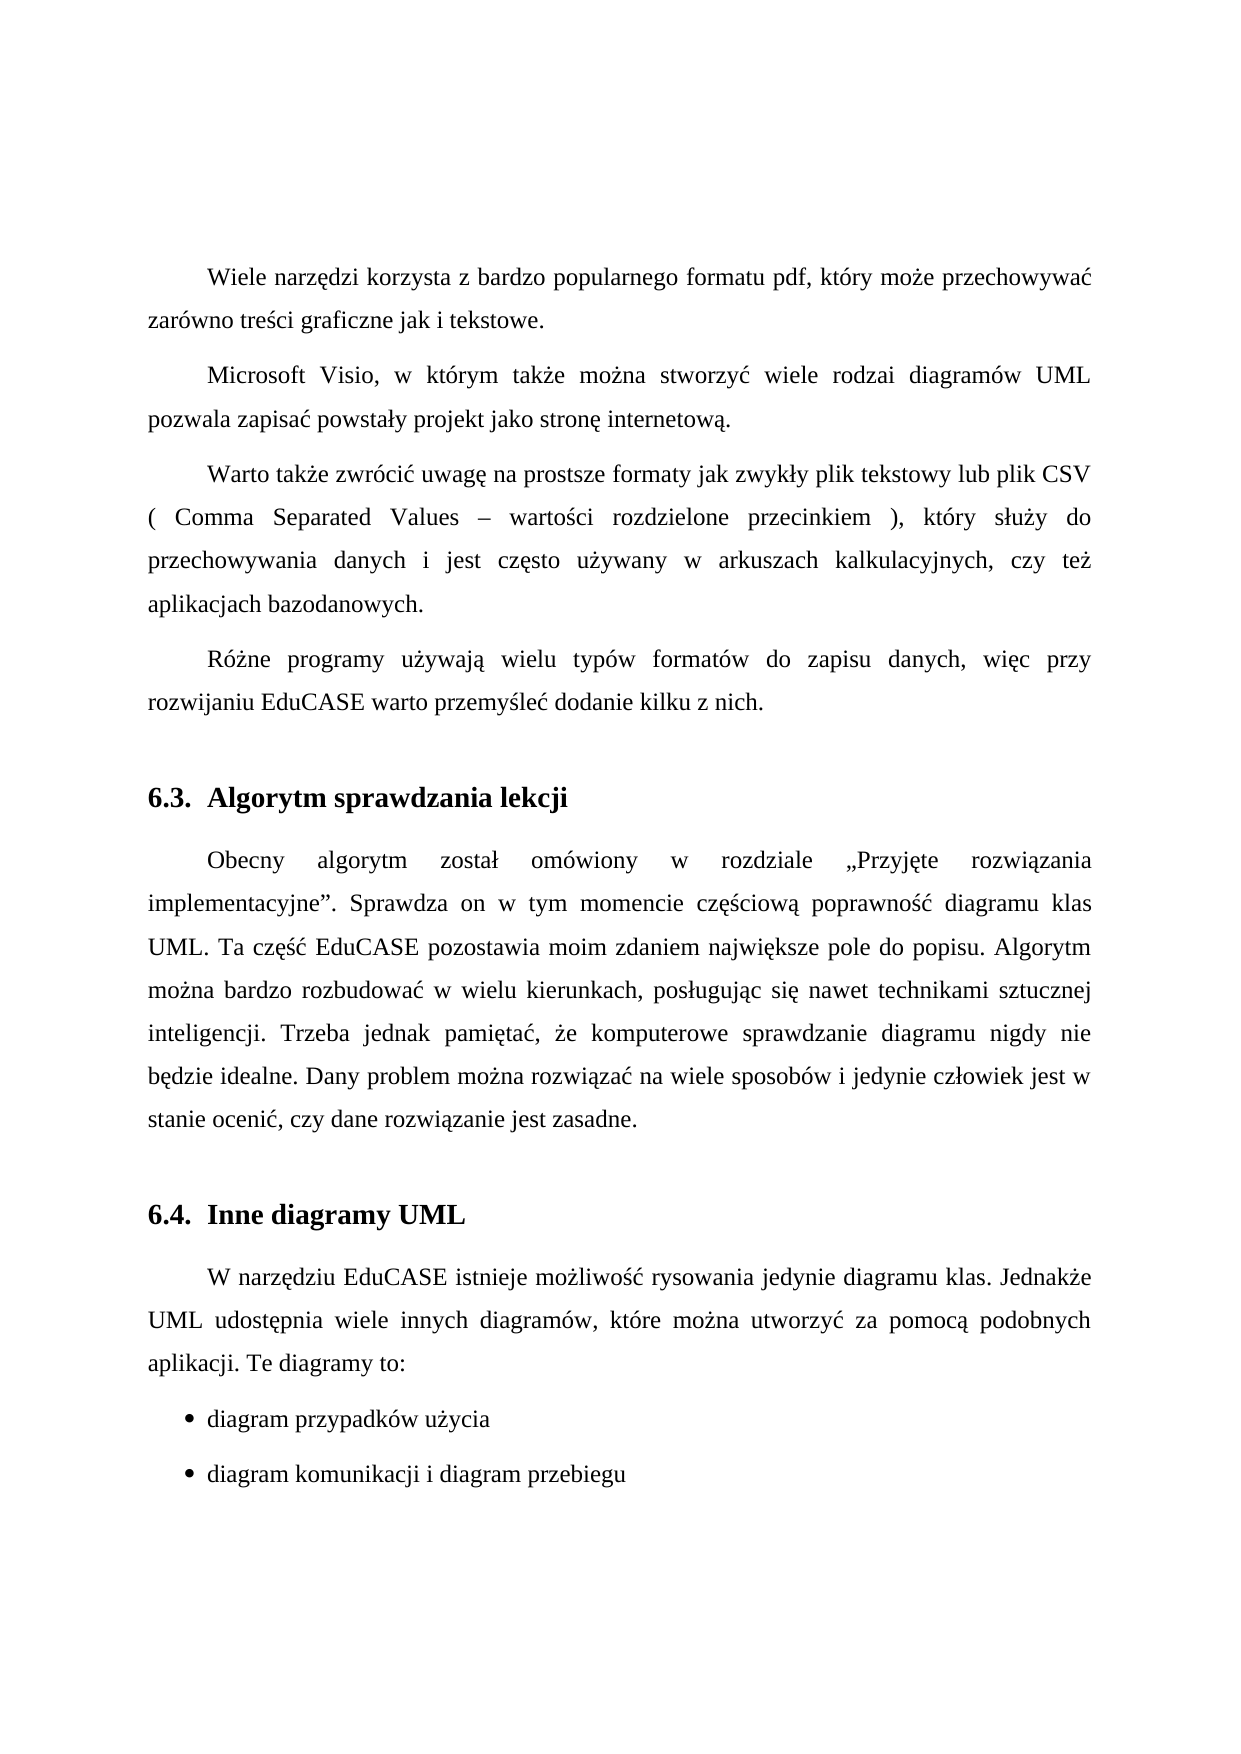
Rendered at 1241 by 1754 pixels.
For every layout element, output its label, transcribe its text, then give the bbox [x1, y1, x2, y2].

text Warto także zwrócić uwagę na prostsze formaty jak zwykły plik tekstowy lub plik CSV ( Comma Separated Values – wartości rozdzielone przecinkiem ), który służy do przechowywania danych i jest często używany w arkuszach kalkulacyjnych, czy też aplikacjach bazodanowych. [148, 459, 1092, 617]
text Różne programy używają wielu typów formatów do zapisu danych, więc przy rozwijaniu EduCASE warto przemyśleć dodanie kilku z nich. [148, 644, 1092, 716]
text Obecny algorytm został omówiony w rozdziale „Przyjęte rozwiązania implementacyjne”. Sprawdza on w tym momencie częściową poprawność diagramu klas UML. Ta część EduCASE pozostawia moim zdaniem największe pole do popisu. Algorytm można bardzo rozbudować w wielu kierunkach, posługując się nawet technikami sztucznej inteligencji. Trzeba jednak pamiętać, że komputerowe sprawdzanie diagramu nigdy nie będzie idealne. Dany problem można rozwiązać na wiele sposobów i jedynie człowiek jest w stanie ocenić, czy dane rozwiązanie jest zasadne. [148, 845, 1092, 1133]
subtitle Algorytm sprawdzania lekcji [148, 781, 1092, 814]
text Microsoft Visio, w którym także można stworzyć wiele rodzai diagramów UML pozwala zapisać powstały projekt jako stronę internetową. [148, 361, 1092, 432]
text W narzędziu EduCASE istnieje możliwość rysowania jedynie diagramu klas. Jednakże UML udostępnia wiele innych diagramów, które można utworzyć za pomocą podobnych aplikacji. Te diagramy to: [148, 1262, 1092, 1377]
list diagram komunikacji i diagram przebiegu [185, 1459, 1092, 1488]
subtitle Inne diagramy UML [148, 1197, 1092, 1231]
text Wiele narzędzi korzysta z bardzo popularnego formatu pdf, który może przechowywać zarówno treści graficzne jak i tekstowe. [148, 262, 1092, 334]
list diagram przypadków użycia [185, 1404, 1092, 1433]
